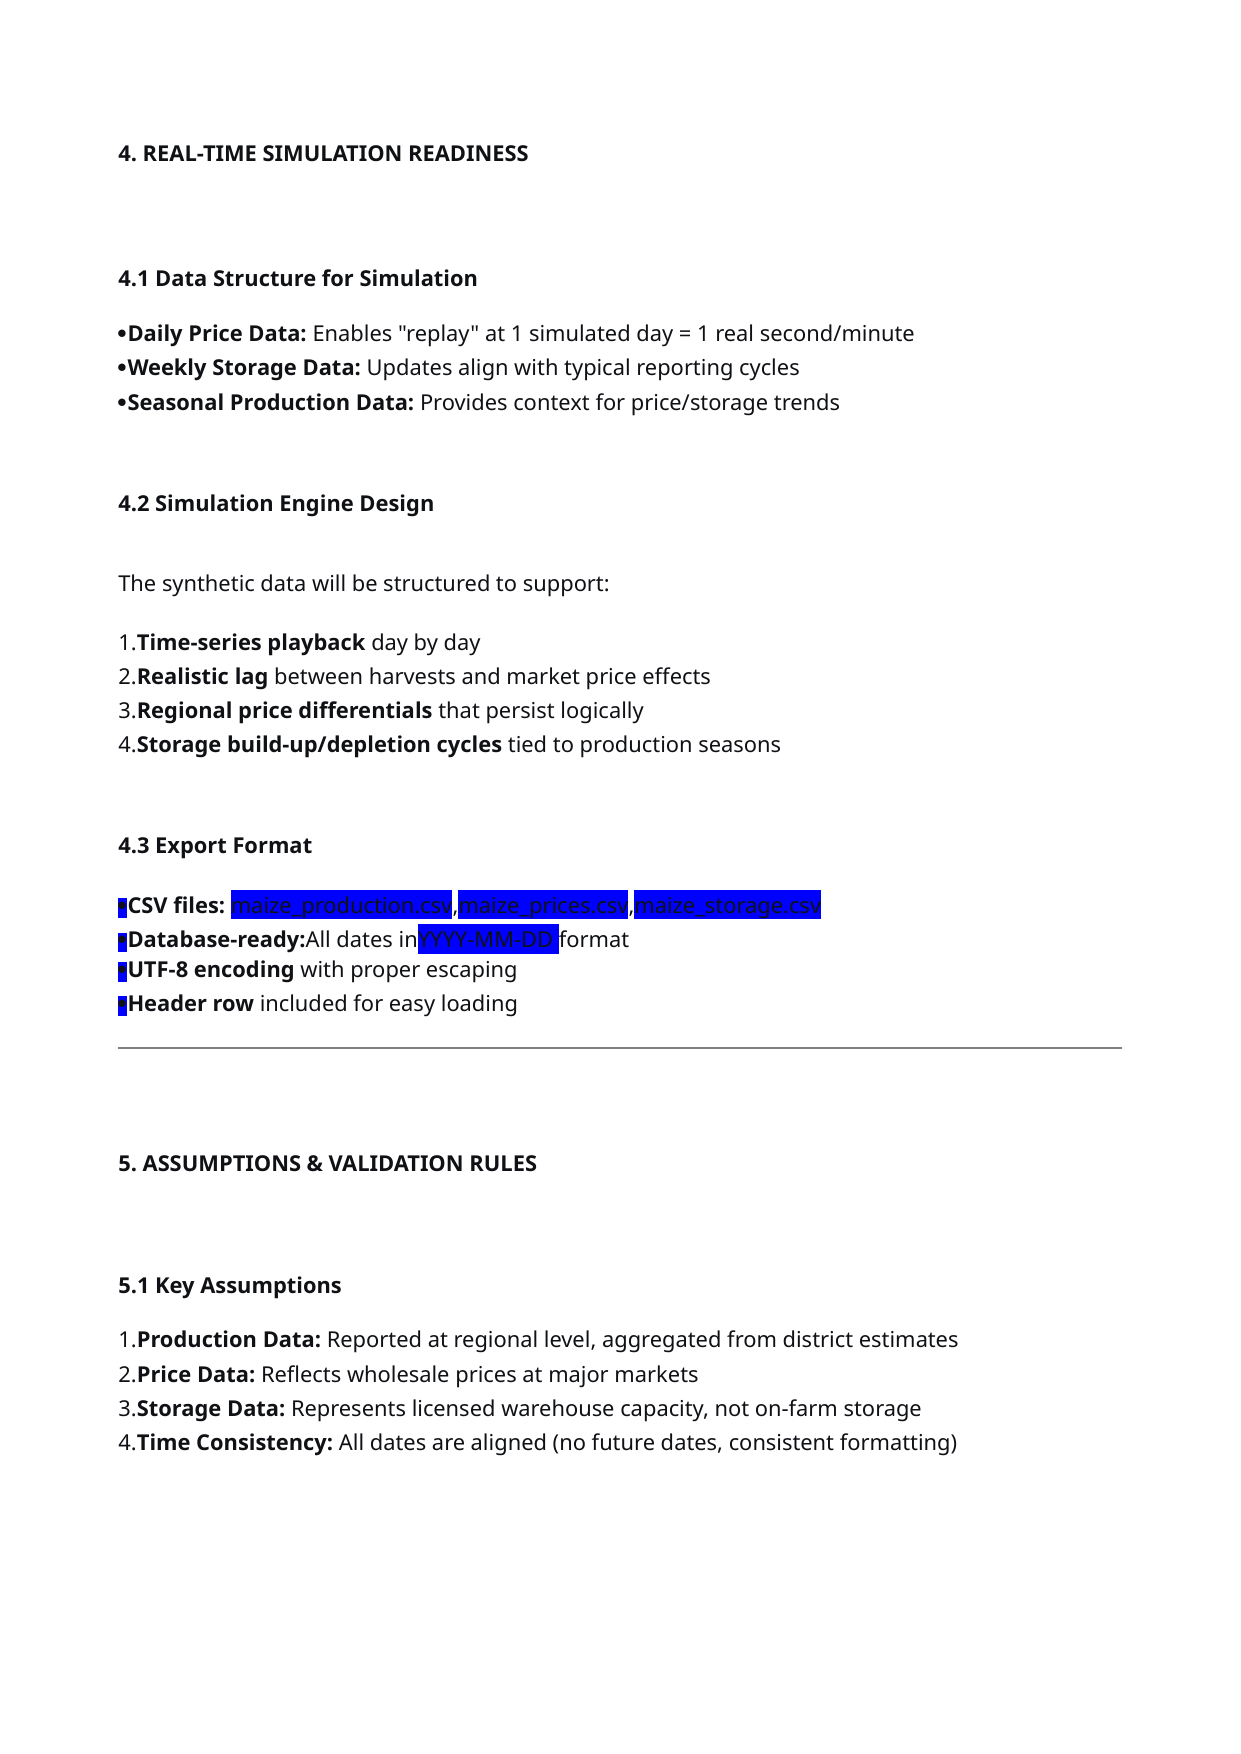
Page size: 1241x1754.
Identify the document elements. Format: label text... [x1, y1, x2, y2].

list Seasonal Production Data: Provides context for price/storage trends [118, 386, 1122, 416]
subtitle 4.1 Data Structure for Simulation [118, 243, 1122, 293]
list Production Data: Reported at regional level, aggregated from district estimates [118, 1324, 1122, 1354]
list Storage Data: Represents licensed warehouse capacity, not on-farm storage [118, 1393, 1122, 1423]
list Weekly Storage Data: Updates align with typical reporting cycles [118, 352, 1122, 382]
subtitle 4.2 Simulation Engine Design [118, 471, 1122, 517]
list Storage build-up/depletion cycles tied to production seasons [118, 729, 1122, 759]
list Header row included for easy loading [118, 988, 1122, 1018]
list Time Consistency: All dates are aligned (no future dates, consistent formatting) [118, 1427, 1122, 1457]
list Regional price differentials that persist logically [118, 695, 1122, 725]
list Time-series playback day by day [118, 627, 1122, 656]
subtitle 4.3 Export Format [118, 813, 1122, 860]
list Realistic lag between harvests and market price effects [118, 661, 1122, 691]
text The synthetic data will be structured to support: [118, 567, 1122, 597]
list Database-ready:All dates inYYYY-MM-DD format [118, 919, 1122, 954]
list CSV files: maize_production.csv,maize_prices.csv,maize_storage.csv [118, 885, 1122, 919]
subtitle 4. REAL-TIME SIMULATION READINESS [118, 118, 1122, 168]
subtitle 5.1 Key Assumptions [118, 1253, 1122, 1299]
subtitle 5. ASSUMPTIONS & VALIDATION RULES [118, 1128, 1122, 1178]
list Daily Price Data: Enables "replay" at 1 simulated day = 1 real second/minute [118, 318, 1122, 348]
list UTF-8 encoding with proper escaping [118, 954, 1122, 984]
list Price Data: Reflects wholesale prices at major markets [118, 1359, 1122, 1388]
